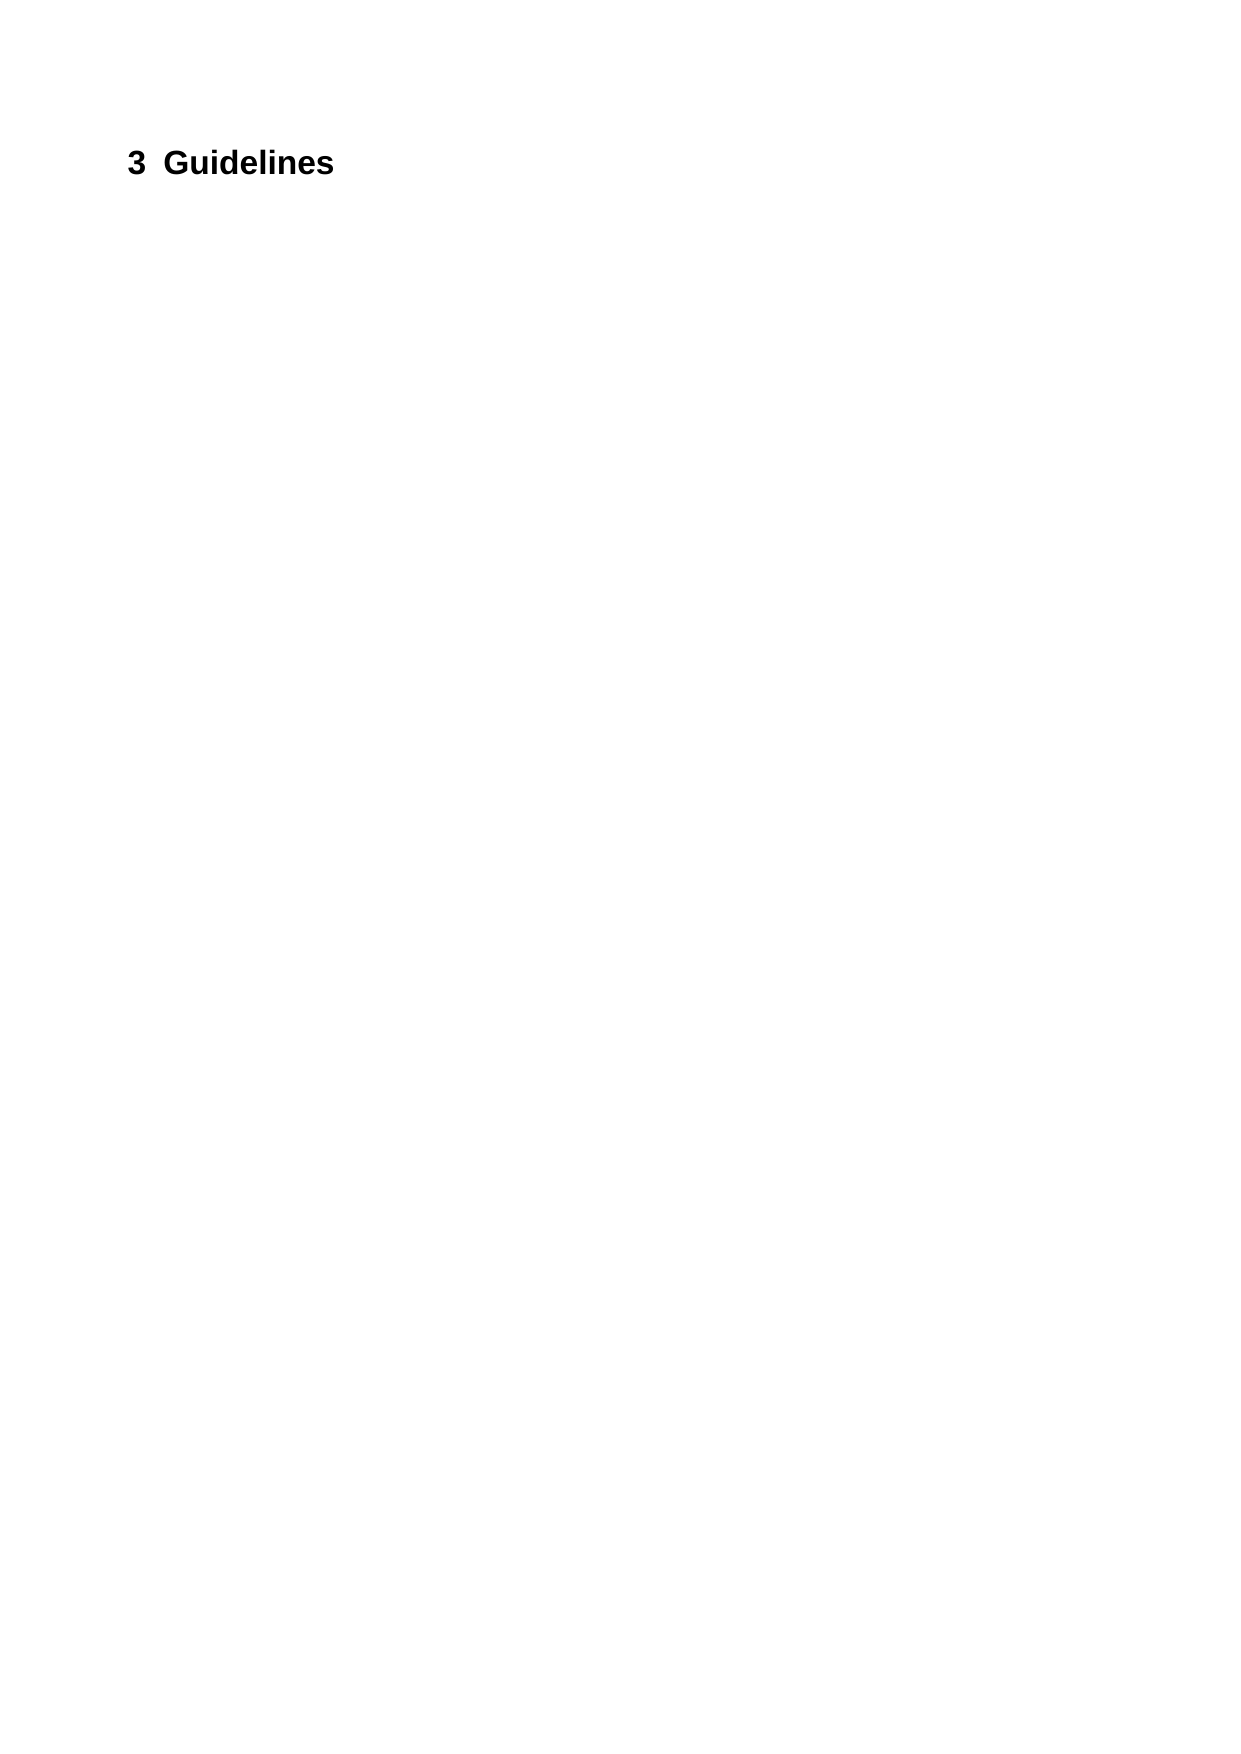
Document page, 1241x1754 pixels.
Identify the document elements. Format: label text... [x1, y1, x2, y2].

subtitle Guidelines [118, 143, 1122, 182]
